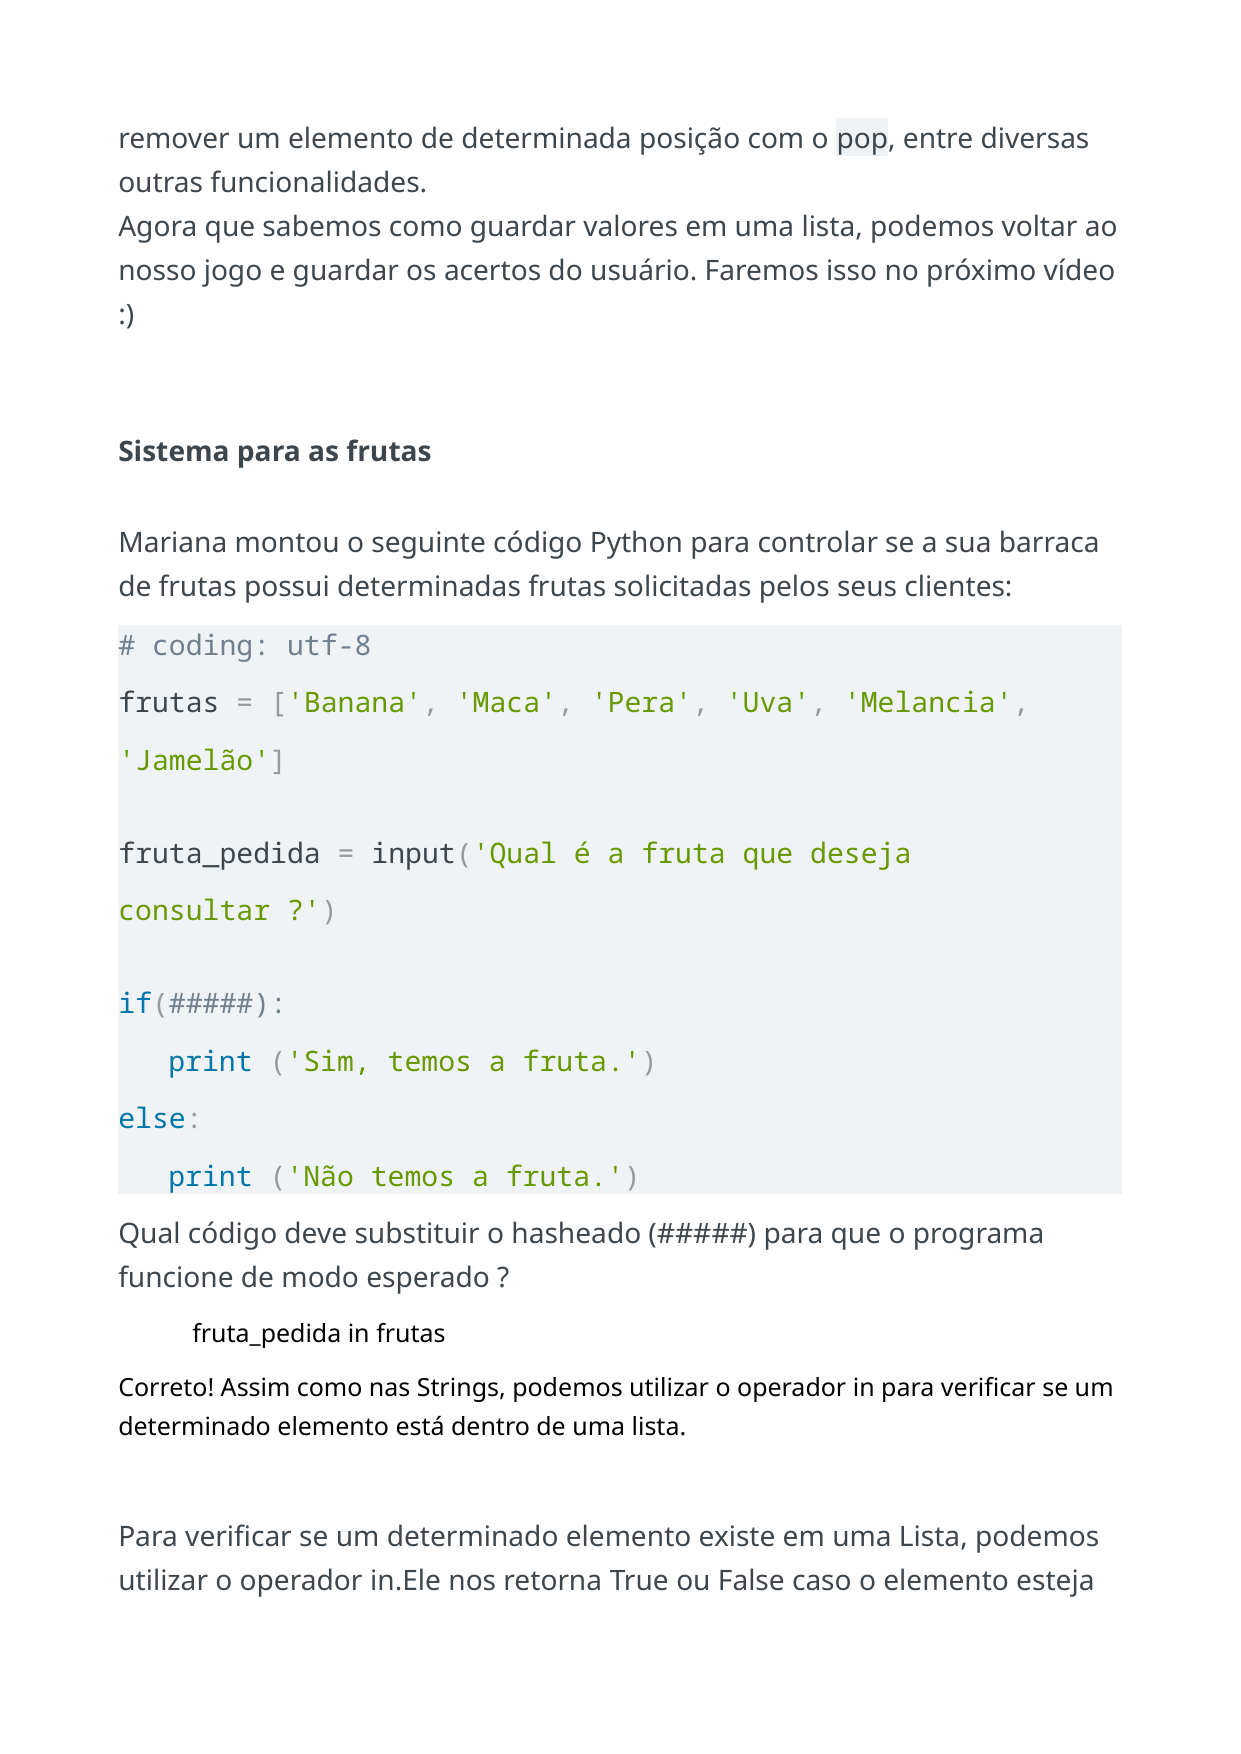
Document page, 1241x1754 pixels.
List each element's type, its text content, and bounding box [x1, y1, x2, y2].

text print ('Sim, temos a fruta.') [118, 1041, 1122, 1079]
text # coding: utf-8 [118, 625, 1122, 663]
text remover um elemento de determinada posição com o pop, entre diversas outras funcionalidades. [118, 118, 1122, 201]
text fruta_pedida in frutas [118, 1316, 1122, 1350]
text print ('Não temos a fruta.') [118, 1156, 1122, 1194]
text if(#####): [118, 983, 1122, 1022]
text Qual código deve substituir o hasheado (#####) para que o programa funcione de modo esperado ? [118, 1213, 1122, 1296]
text fruta_pedida = input('Qual é a fruta que deseja consultar ?') [118, 833, 1122, 929]
subtitle Sistema para as frutas [118, 432, 1122, 470]
text Para verificar se um determinado elemento existe em uma Lista, podemos utilizar o operador in.Ele nos retorna True ou False caso o elemento esteja [118, 1517, 1122, 1599]
text Correto! Assim como nas Strings, podemos utilizar o operador in para verificar se um determinado elemento está dentro de uma lista. [118, 1370, 1122, 1443]
text Agora que sabemos como guardar valores em uma lista, podemos voltar ao nosso jogo e guardar os acertos do usuário. Faremos isso no próximo vídeo :) [118, 206, 1122, 333]
text frutas = ['Banana', 'Maca', 'Pera', 'Uva', 'Melancia', 'Jamelão'] [118, 683, 1122, 778]
text Mariana montou o seguinte código Python para controlar se a sua barraca de frutas possui determinadas frutas solicitadas pelos seus clientes: [118, 483, 1122, 605]
text else: [118, 1098, 1122, 1137]
